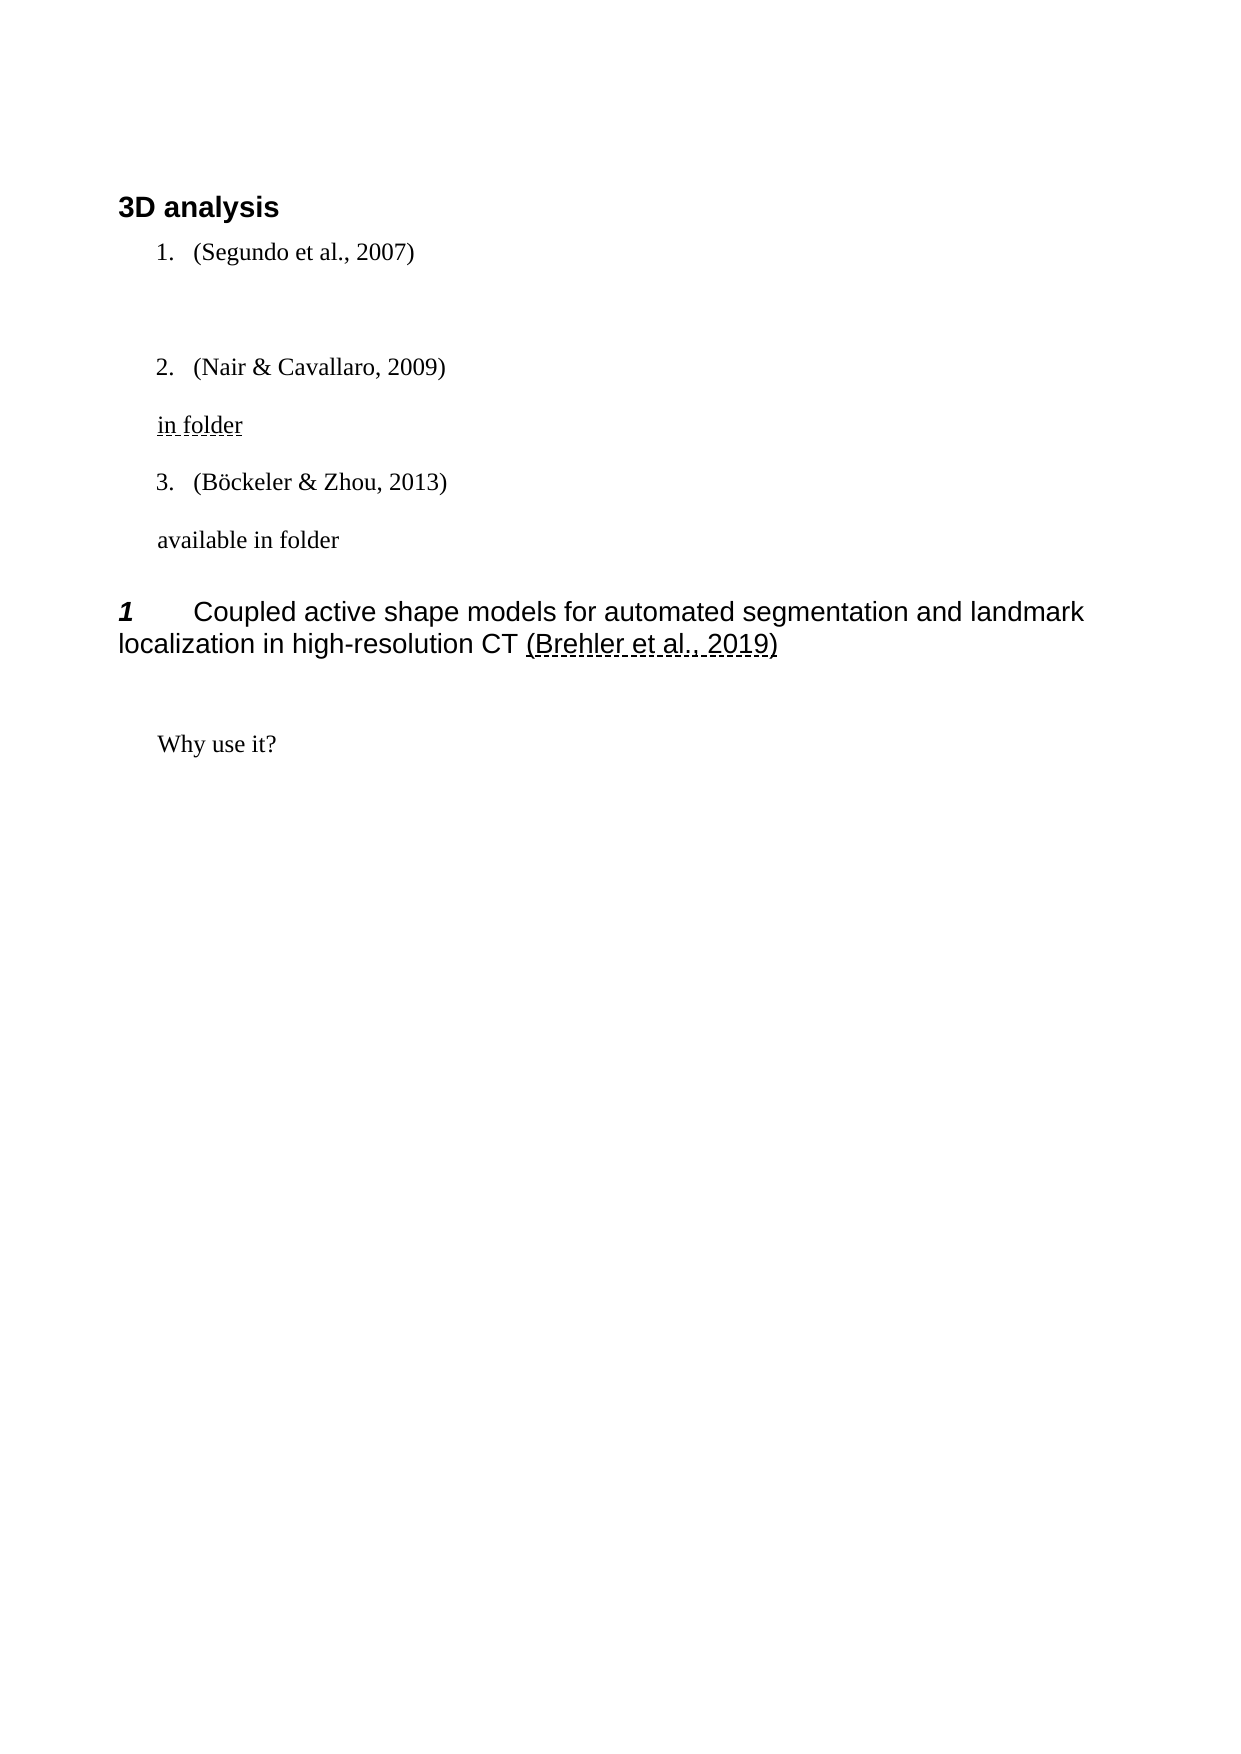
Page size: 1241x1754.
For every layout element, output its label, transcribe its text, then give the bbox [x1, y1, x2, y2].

text available in folder [118, 525, 1122, 554]
subtitle 3D analysis [118, 190, 1122, 224]
list (Nair & Cavallaro, 2009) [156, 352, 1122, 381]
list (Böckeler & Zhou, 2013) [156, 467, 1122, 496]
text Why use it? [118, 729, 1122, 758]
text in folder [118, 410, 1122, 438]
subtitle Coupled active shape models for automated segmentation and landmark localization in high-resolution CT (Brehler et al., 2019) [118, 595, 1122, 659]
list (Segundo et al., 2007) [156, 237, 1122, 265]
